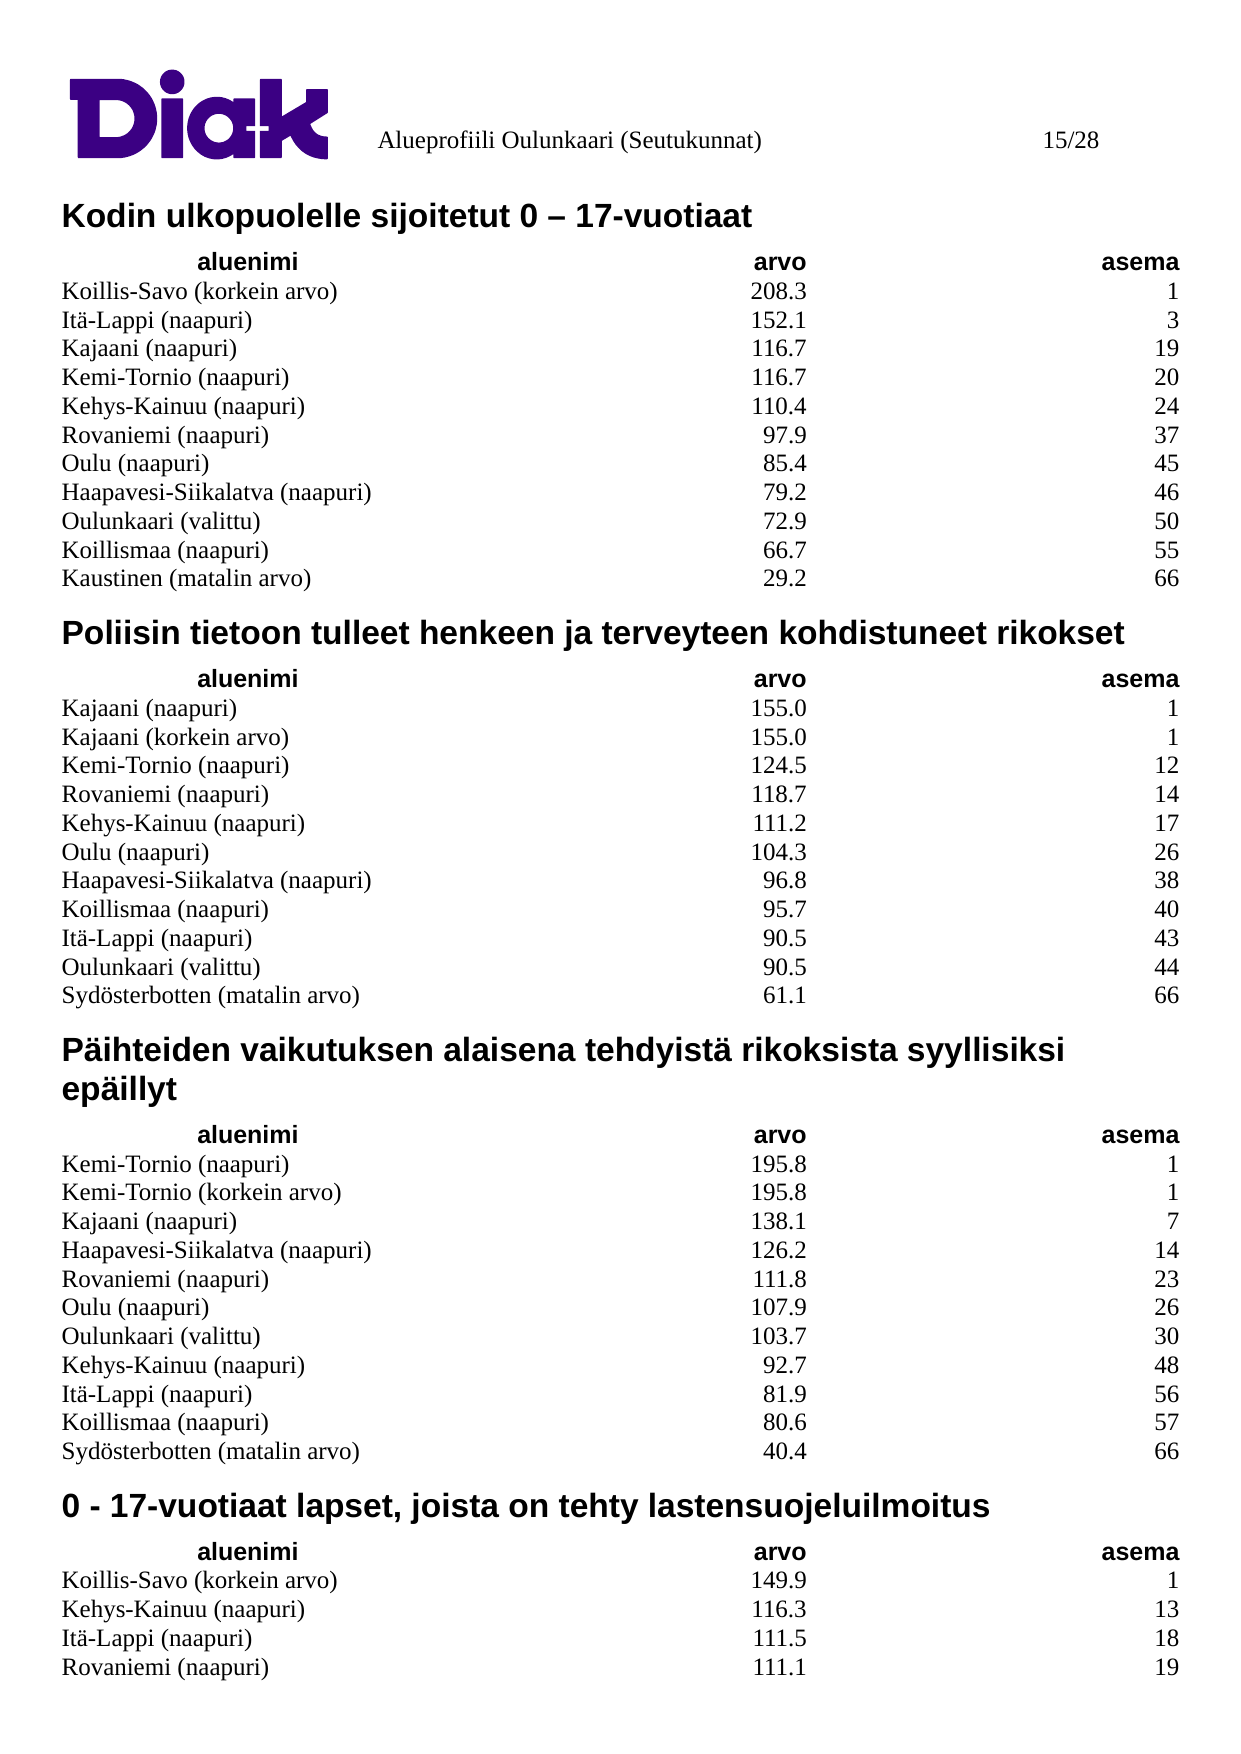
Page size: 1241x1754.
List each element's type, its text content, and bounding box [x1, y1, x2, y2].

table_cell 19 [806, 334, 1179, 362]
table_cell Rovaniemi (naapuri) [61, 779, 434, 808]
table_cell 95.7 [434, 894, 806, 923]
table_cell Itä-Lappi (naapuri) [61, 1623, 434, 1652]
table_cell 111.1 [434, 1652, 806, 1681]
table_cell 24 [806, 391, 1179, 420]
table_cell 124.5 [434, 751, 806, 779]
table_cell 18 [806, 1623, 1179, 1652]
table_cell 195.8 [434, 1178, 806, 1206]
table_header arvo [434, 1537, 806, 1566]
table_cell 66.7 [434, 535, 806, 563]
table_header arvo [434, 1120, 806, 1149]
table_cell 38 [806, 866, 1179, 894]
table_cell 30 [806, 1321, 1179, 1350]
table_header asema [806, 247, 1179, 276]
table_cell Oulunkaari (valittu) [61, 952, 434, 981]
table_cell 66 [806, 564, 1179, 592]
table_header asema [806, 1120, 1179, 1149]
table_cell Koillis-Savo (korkein arvo) [61, 1566, 434, 1594]
table_cell 152.1 [434, 305, 806, 333]
table_header arvo [434, 247, 806, 276]
table_cell 96.8 [434, 866, 806, 894]
table_cell Koillismaa (naapuri) [61, 1408, 434, 1436]
table_cell 1 [806, 693, 1179, 722]
table_cell 56 [806, 1379, 1179, 1407]
table_cell Kemi-Tornio (naapuri) [61, 1149, 434, 1177]
table_header asema [806, 664, 1179, 693]
table_header aluenimi [61, 1120, 434, 1149]
table_cell 126.2 [434, 1235, 806, 1264]
table_header aluenimi [61, 1537, 434, 1566]
table_cell Kemi-Tornio (korkein arvo) [61, 1178, 434, 1206]
table_cell 43 [806, 923, 1179, 952]
table_cell 3 [806, 305, 1179, 333]
table_cell 57 [806, 1408, 1179, 1436]
table_cell Kaustinen (matalin arvo) [61, 564, 434, 592]
table_cell Rovaniemi (naapuri) [61, 1264, 434, 1292]
table_header asema [806, 1537, 1179, 1566]
table_cell Kemi-Tornio (naapuri) [61, 362, 434, 391]
table_cell 66 [806, 1436, 1179, 1465]
table_cell Oulu (naapuri) [61, 837, 434, 866]
table_cell Oulu (naapuri) [61, 1293, 434, 1321]
table_cell 116.7 [434, 362, 806, 391]
table_cell Oulunkaari (valittu) [61, 506, 434, 535]
table_cell Koillismaa (naapuri) [61, 894, 434, 923]
table_cell 80.6 [434, 1408, 806, 1436]
table_cell Kajaani (korkein arvo) [61, 722, 434, 751]
subtitle Kodin ulkopuolelle sijoitetut 0 – 17-vuotiaat [61, 196, 1179, 235]
table_cell 37 [806, 420, 1179, 448]
table_cell 14 [806, 1235, 1179, 1264]
table_cell 7 [806, 1206, 1179, 1235]
table_cell 26 [806, 837, 1179, 866]
table_cell Itä-Lappi (naapuri) [61, 305, 434, 333]
table_cell Kehys-Kainuu (naapuri) [61, 808, 434, 837]
table_header aluenimi [61, 247, 434, 276]
subtitle 0 - 17-vuotiaat lapset, joista on tehty lastensuojeluilmoitus [61, 1486, 1179, 1524]
table_cell Koillis-Savo (korkein arvo) [61, 276, 434, 305]
table_cell 92.7 [434, 1350, 806, 1379]
table_cell 97.9 [434, 420, 806, 448]
table_cell 48 [806, 1350, 1179, 1379]
table_cell 103.7 [434, 1321, 806, 1350]
table_cell Rovaniemi (naapuri) [61, 420, 434, 448]
table_cell 40.4 [434, 1436, 806, 1465]
table_cell Kehys-Kainuu (naapuri) [61, 1350, 434, 1379]
table_cell Haapavesi-Siikalatva (naapuri) [61, 477, 434, 506]
table_cell 50 [806, 506, 1179, 535]
table_cell 12 [806, 751, 1179, 779]
table_cell Oulu (naapuri) [61, 449, 434, 477]
table_cell 55 [806, 535, 1179, 563]
table_cell 104.3 [434, 837, 806, 866]
table_cell 72.9 [434, 506, 806, 535]
table_cell 19 [806, 1652, 1179, 1681]
table_cell 138.1 [434, 1206, 806, 1235]
table_cell 195.8 [434, 1149, 806, 1177]
table_header arvo [434, 664, 806, 693]
table_cell 1 [806, 276, 1179, 305]
subtitle Poliisin tietoon tulleet henkeen ja terveyteen kohdistuneet rikokset [61, 613, 1179, 652]
table_cell 116.7 [434, 334, 806, 362]
table_cell 45 [806, 449, 1179, 477]
table_cell Koillismaa (naapuri) [61, 535, 434, 563]
table_cell 110.4 [434, 391, 806, 420]
table_cell 155.0 [434, 693, 806, 722]
table_cell 149.9 [434, 1566, 806, 1594]
table_cell 90.5 [434, 952, 806, 981]
table_cell 1 [806, 722, 1179, 751]
table_cell 208.3 [434, 276, 806, 305]
table_cell 44 [806, 952, 1179, 981]
table_cell 116.3 [434, 1594, 806, 1623]
table_cell 14 [806, 779, 1179, 808]
table_cell 26 [806, 1293, 1179, 1321]
table_cell Kajaani (naapuri) [61, 334, 434, 362]
table_cell Rovaniemi (naapuri) [61, 1652, 434, 1681]
table_cell Sydösterbotten (matalin arvo) [61, 981, 434, 1009]
table_cell 40 [806, 894, 1179, 923]
table_cell Haapavesi-Siikalatva (naapuri) [61, 1235, 434, 1264]
table_cell 155.0 [434, 722, 806, 751]
table_cell 1 [806, 1178, 1179, 1206]
table_cell 46 [806, 477, 1179, 506]
table_cell 1 [806, 1149, 1179, 1177]
table_cell 13 [806, 1594, 1179, 1623]
table_cell Haapavesi-Siikalatva (naapuri) [61, 866, 434, 894]
table_cell 90.5 [434, 923, 806, 952]
table_cell Itä-Lappi (naapuri) [61, 1379, 434, 1407]
table_cell 61.1 [434, 981, 806, 1009]
table_cell 111.8 [434, 1264, 806, 1292]
table_cell 111.5 [434, 1623, 806, 1652]
table_cell 118.7 [434, 779, 806, 808]
table_cell Kehys-Kainuu (naapuri) [61, 391, 434, 420]
table_cell 81.9 [434, 1379, 806, 1407]
table_cell Itä-Lappi (naapuri) [61, 923, 434, 952]
table_cell 66 [806, 981, 1179, 1009]
table_cell 17 [806, 808, 1179, 837]
table_cell Kemi-Tornio (naapuri) [61, 751, 434, 779]
table_cell 107.9 [434, 1293, 806, 1321]
table_cell 1 [806, 1566, 1179, 1594]
table_cell 23 [806, 1264, 1179, 1292]
table_cell 79.2 [434, 477, 806, 506]
table_cell 111.2 [434, 808, 806, 837]
table_cell Kajaani (naapuri) [61, 693, 434, 722]
table_cell Kehys-Kainuu (naapuri) [61, 1594, 434, 1623]
table_cell Sydösterbotten (matalin arvo) [61, 1436, 434, 1465]
table_cell Kajaani (naapuri) [61, 1206, 434, 1235]
subtitle Päihteiden vaikutuksen alaisena tehdyistä rikoksista syyllisiksi epäillyt [61, 1030, 1179, 1107]
table_cell 20 [806, 362, 1179, 391]
table_header aluenimi [61, 664, 434, 693]
table_cell Oulunkaari (valittu) [61, 1321, 434, 1350]
table_cell 85.4 [434, 449, 806, 477]
table_cell 29.2 [434, 564, 806, 592]
